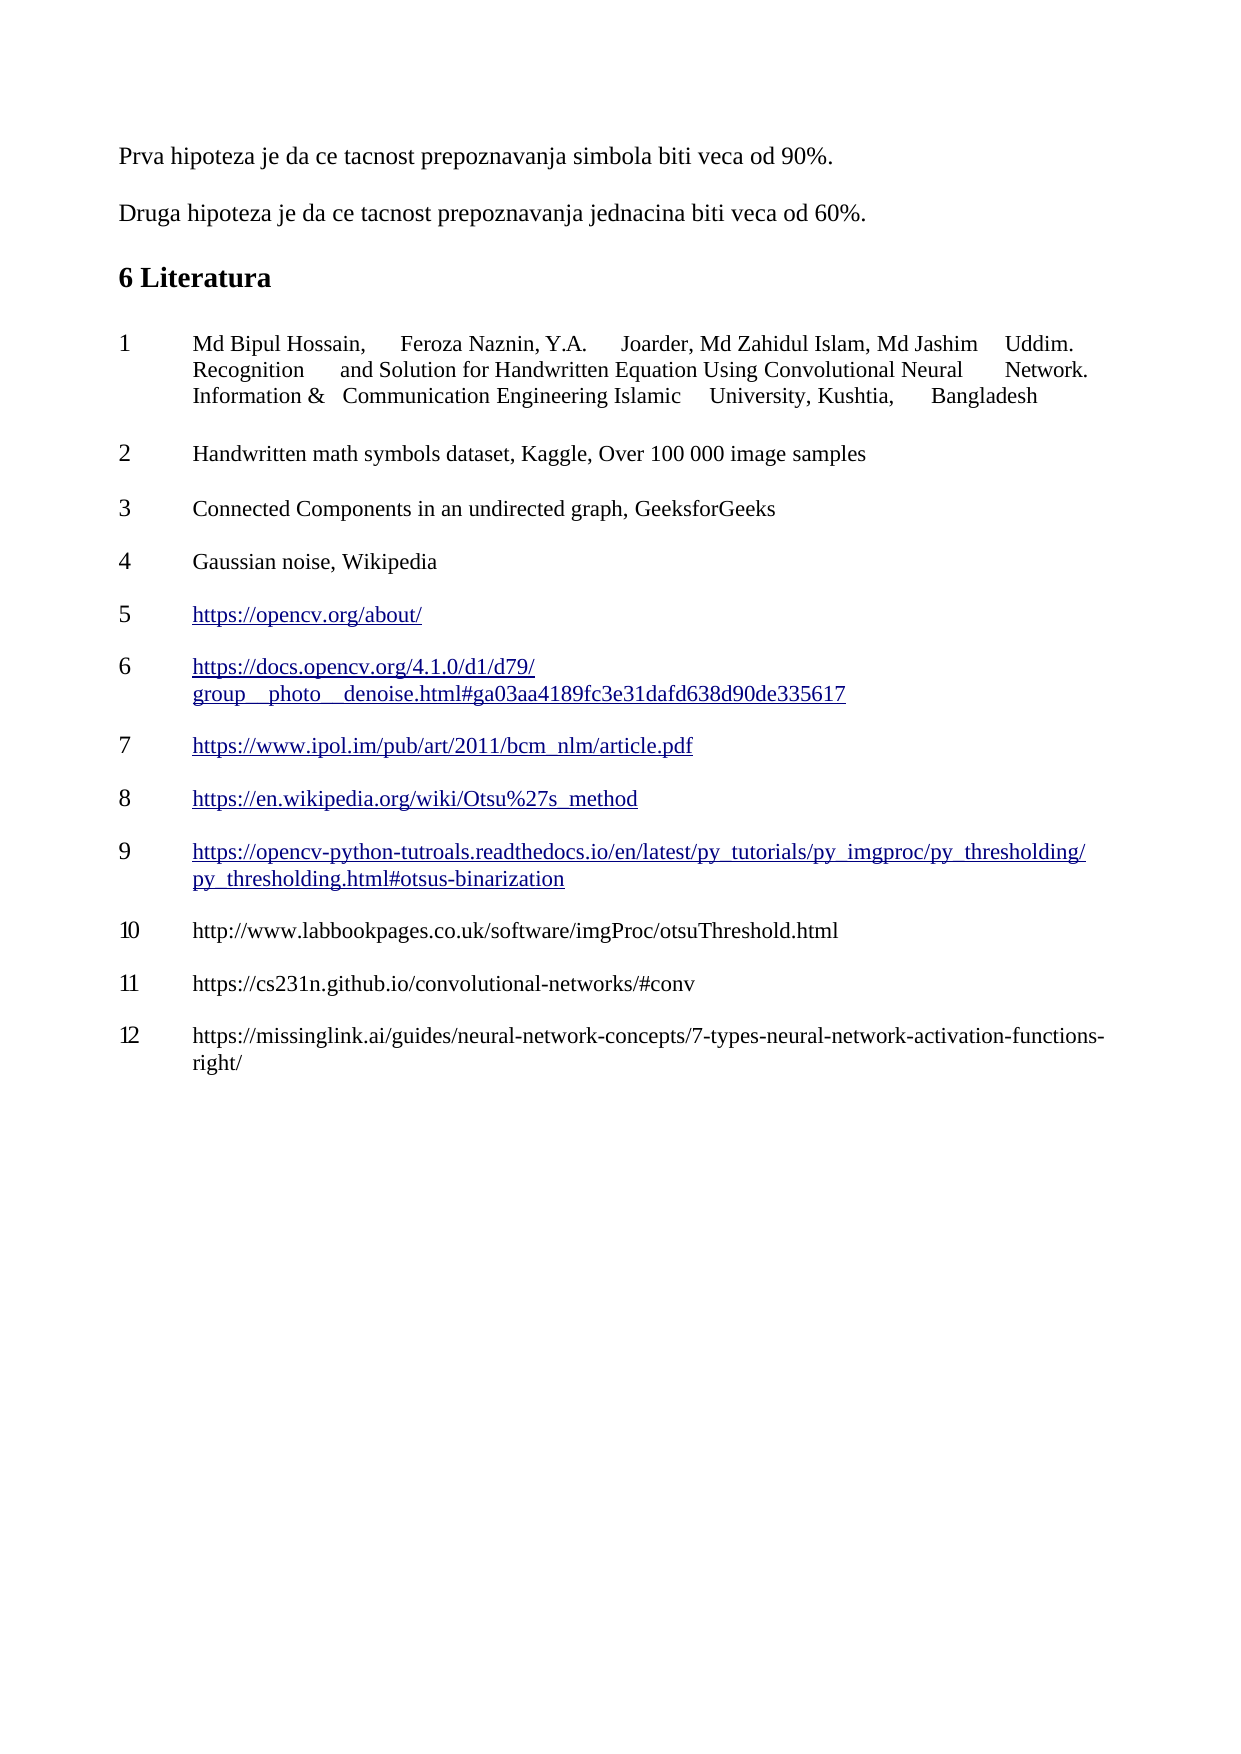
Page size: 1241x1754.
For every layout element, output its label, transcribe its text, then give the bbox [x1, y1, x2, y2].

list https://missinglink.ai/guides/neural-network-concepts/7-types-neural-network-activation-functions-right/ [118, 1020, 1134, 1075]
list Md Bipul Hossain, Feroza Naznin, Y.A. Joarder, Md Zahidul Islam, Md Jashim Uddim. Recognition and Solution for Handwritten Equation Using Convolutional Neural Network. [118, 328, 1091, 383]
list Handwritten math symbols dataset, Kaggle, Over 100 000 image samples [118, 438, 1134, 467]
list https://en.wikipedia.org/wiki/Otsu%27s_method [118, 783, 1134, 812]
list Gaussian noise, Wikipedia [118, 546, 1134, 575]
list https://opencv-python-tutroals.readthedocs.io/en/latest/py_tutorials/py_imgproc/py_thresholding/py_thresholding.html#otsus-binarization [118, 836, 1134, 891]
subtitle 6 Literatura [118, 261, 1134, 294]
text Druga hipoteza je da ce tacnost prepoznavanja jednacina biti veca od 60%. [118, 198, 1121, 227]
list http://www.labbookpages.co.uk/software/imgProc/otsuThreshold.html [118, 915, 1134, 944]
list https://docs.opencv.org/4.1.0/d1/d79/group__photo__denoise.html#ga03aa4189fc3e31dafd638d90de335617 [118, 651, 1134, 706]
list https://www.ipol.im/pub/art/2011/bcm_nlm/article.pdf [118, 730, 1134, 759]
text Information & Communication Engineering Islamic University, Kushtia, Bangladesh [192, 383, 1134, 409]
list https://opencv.org/about/ [118, 599, 1134, 627]
list Connected Components in an undirected graph, GeeksforGeeks [118, 493, 1134, 522]
list https://cs231n.github.io/convolutional-networks/#conv [118, 968, 1134, 996]
text Prva hipoteza je da ce tacnost prepoznavanja simbola biti veca od 90%. [118, 141, 1121, 169]
